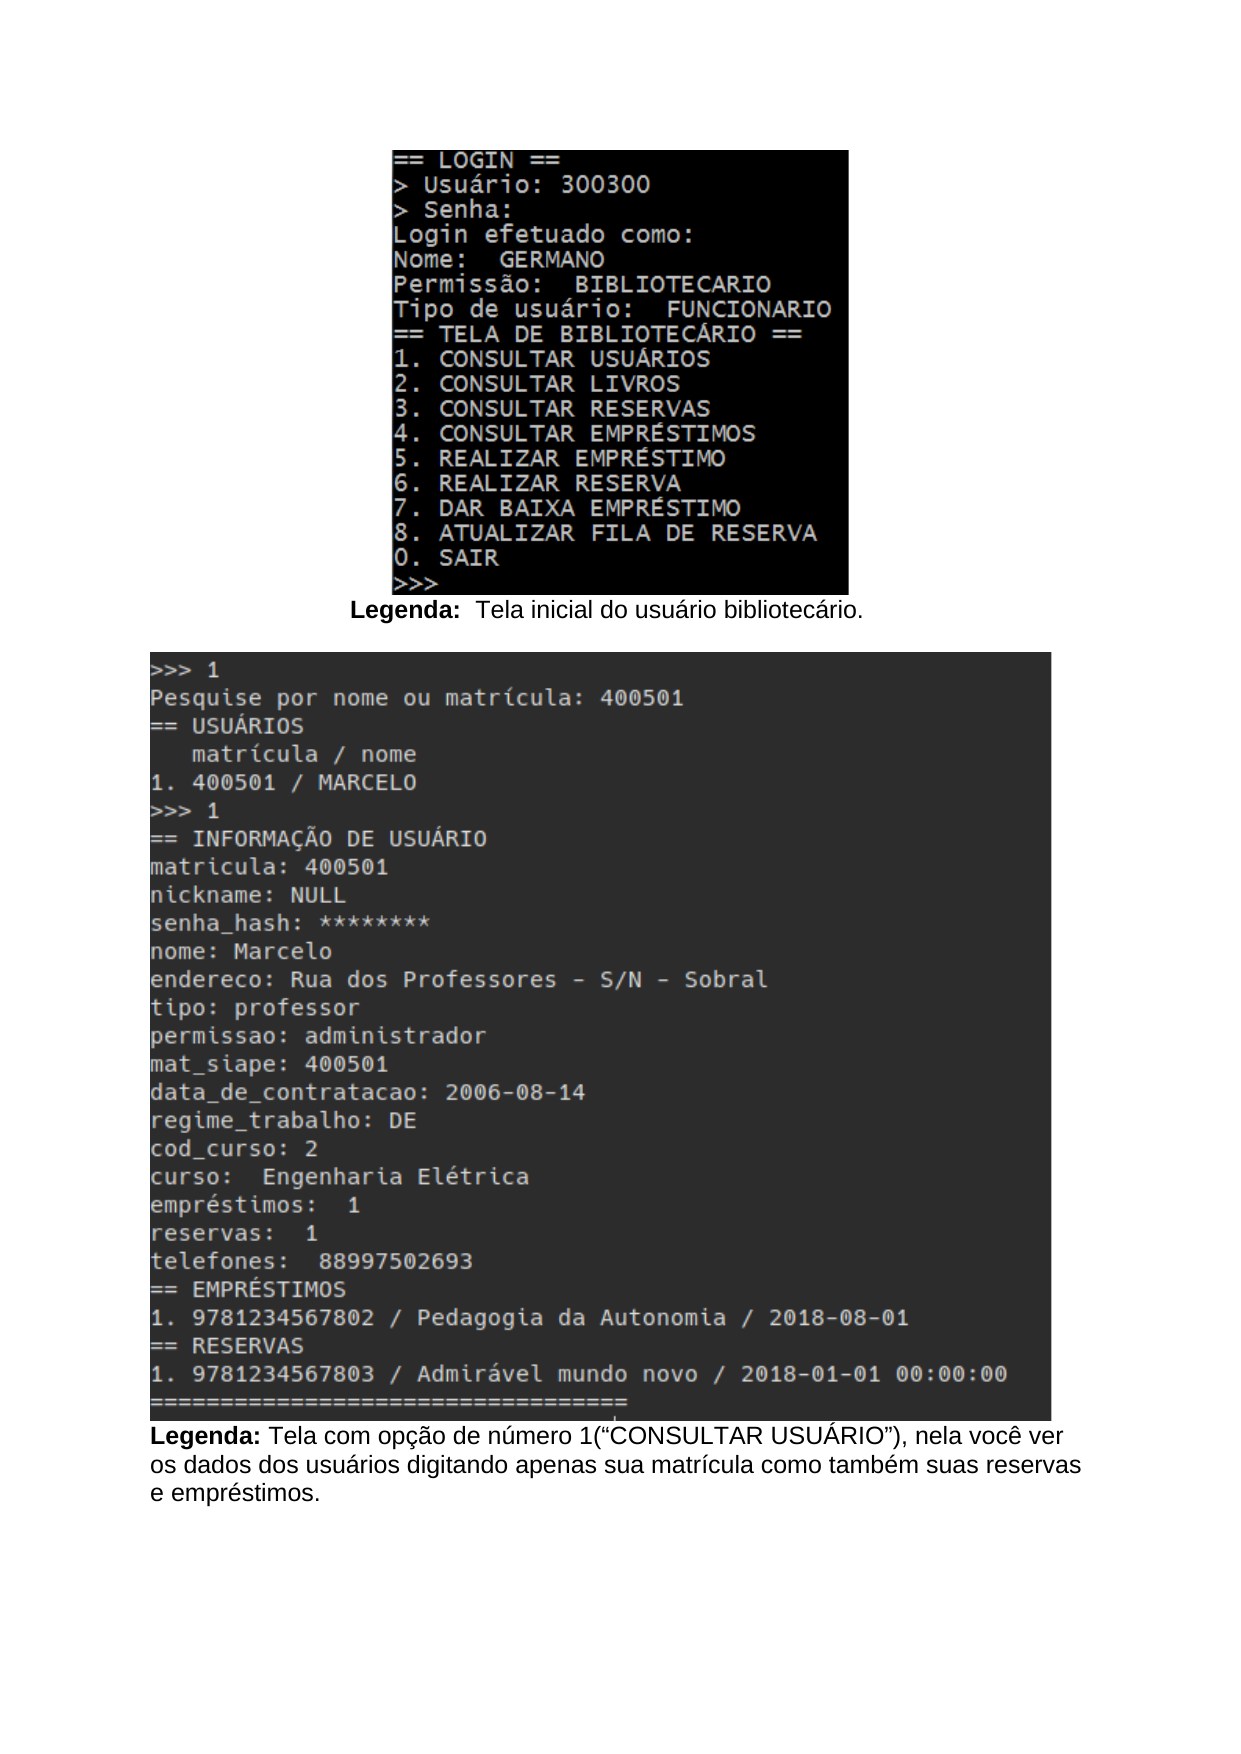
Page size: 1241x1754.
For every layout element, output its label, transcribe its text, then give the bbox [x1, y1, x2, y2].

text Legenda: Tela com opção de número 1(“CONSULTAR USUÁRIO”), nela você ver os dados dos usuários digitando apenas sua matrícula como também suas reservas e empréstimos. [150, 1421, 1090, 1507]
picture [391, 150, 849, 595]
text Legenda: Tela inicial do usuário bibliotecário. [150, 594, 1090, 623]
picture [150, 652, 1052, 1421]
